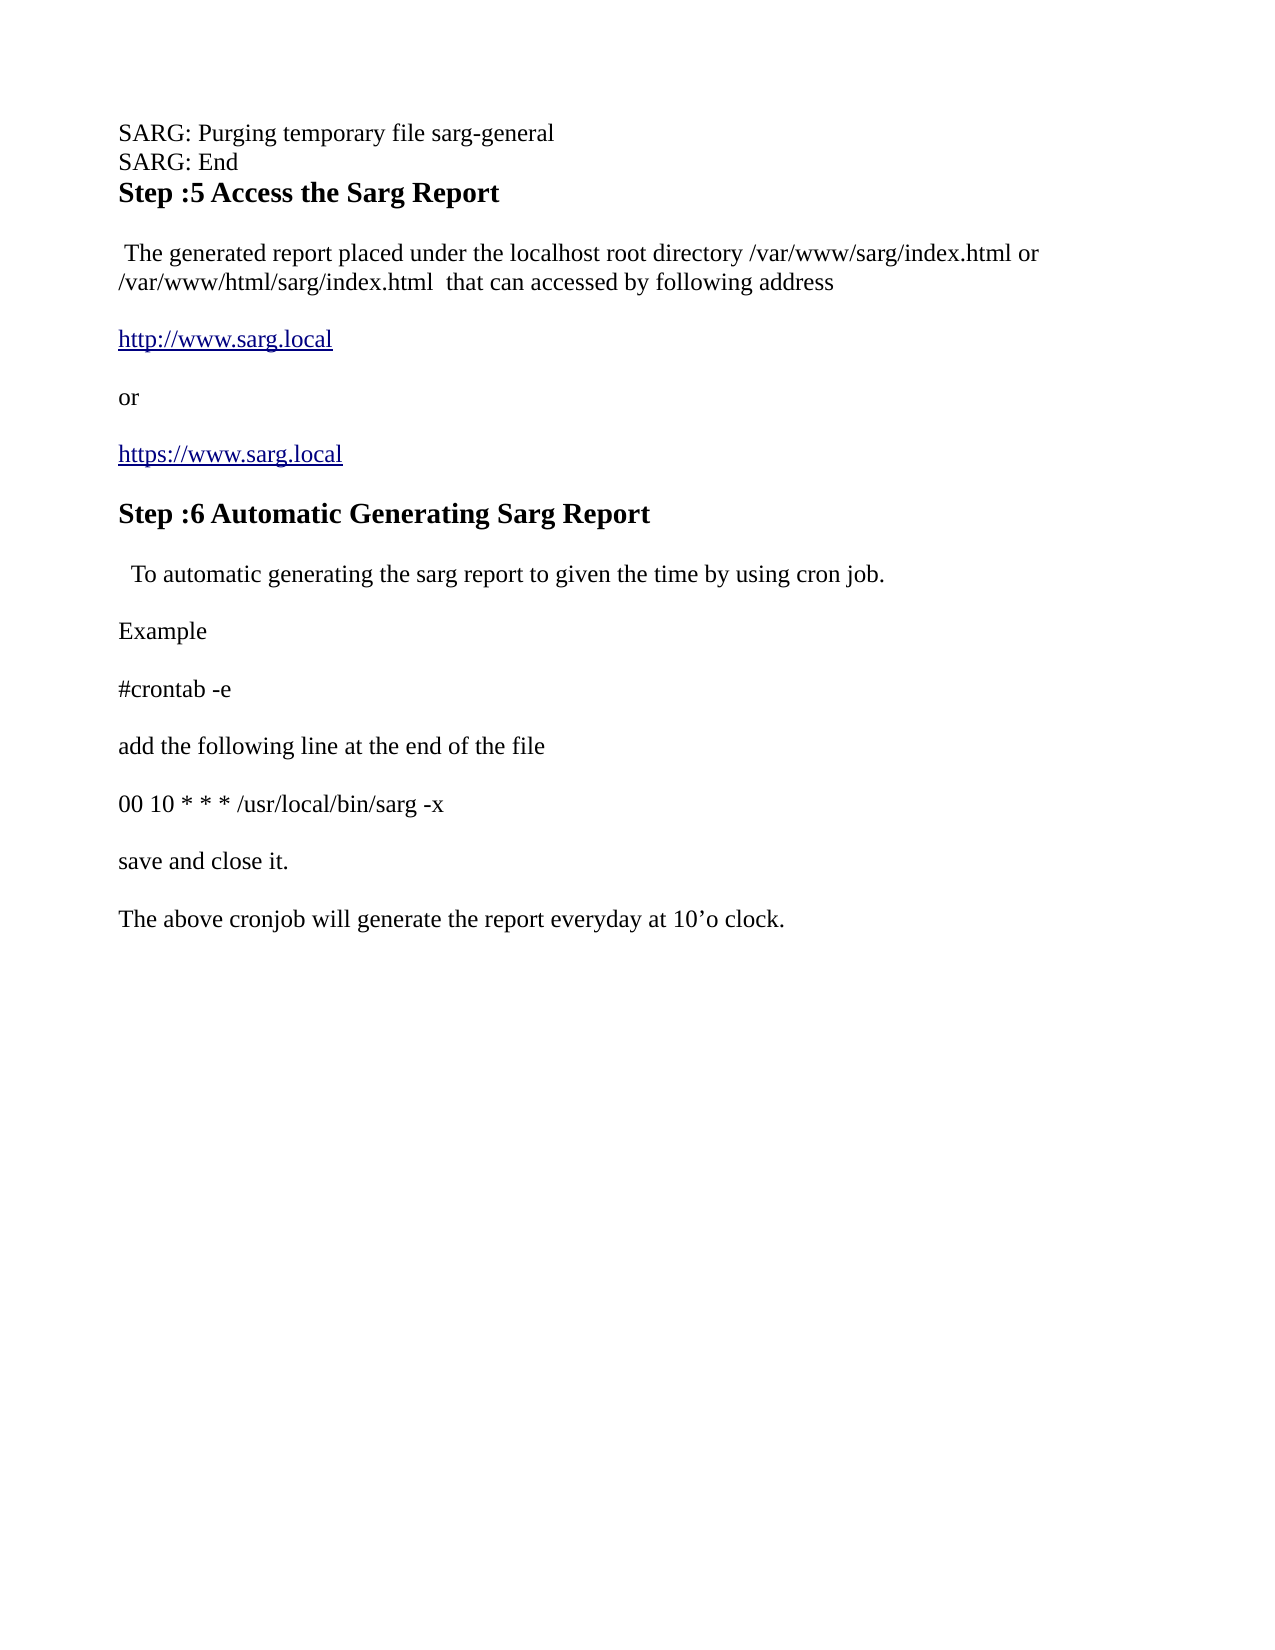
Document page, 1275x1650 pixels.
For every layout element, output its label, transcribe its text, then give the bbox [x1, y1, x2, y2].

text The generated report placed under the localhost root directory /var/www/sarg/index.html or /var/www/html/sarg/index.html that can accessed by following address [118, 238, 1157, 295]
text 00 10 * * * /usr/local/bin/sarg -x [118, 789, 1157, 818]
text The above cronjob will generate the report everyday at 10’o clock. [118, 904, 1157, 933]
text Step :5 Access the Sarg Report [118, 176, 1157, 209]
text http://www.sarg.local [118, 324, 1157, 353]
text add the following line at the end of the file [118, 731, 1157, 760]
text or [118, 382, 1157, 410]
text Example [118, 616, 1157, 645]
text #crontab -e [118, 674, 1157, 703]
text SARG: End [118, 147, 1157, 176]
text https://www.sarg.local [118, 439, 1157, 468]
text To automatic generating the sarg report to given the time by using cron job. [118, 559, 1157, 588]
text Step :6 Automatic Generating Sarg Report [118, 497, 1157, 530]
text SARG: Purging temporary file sarg-general [118, 118, 1157, 147]
text save and close it. [118, 846, 1157, 875]
